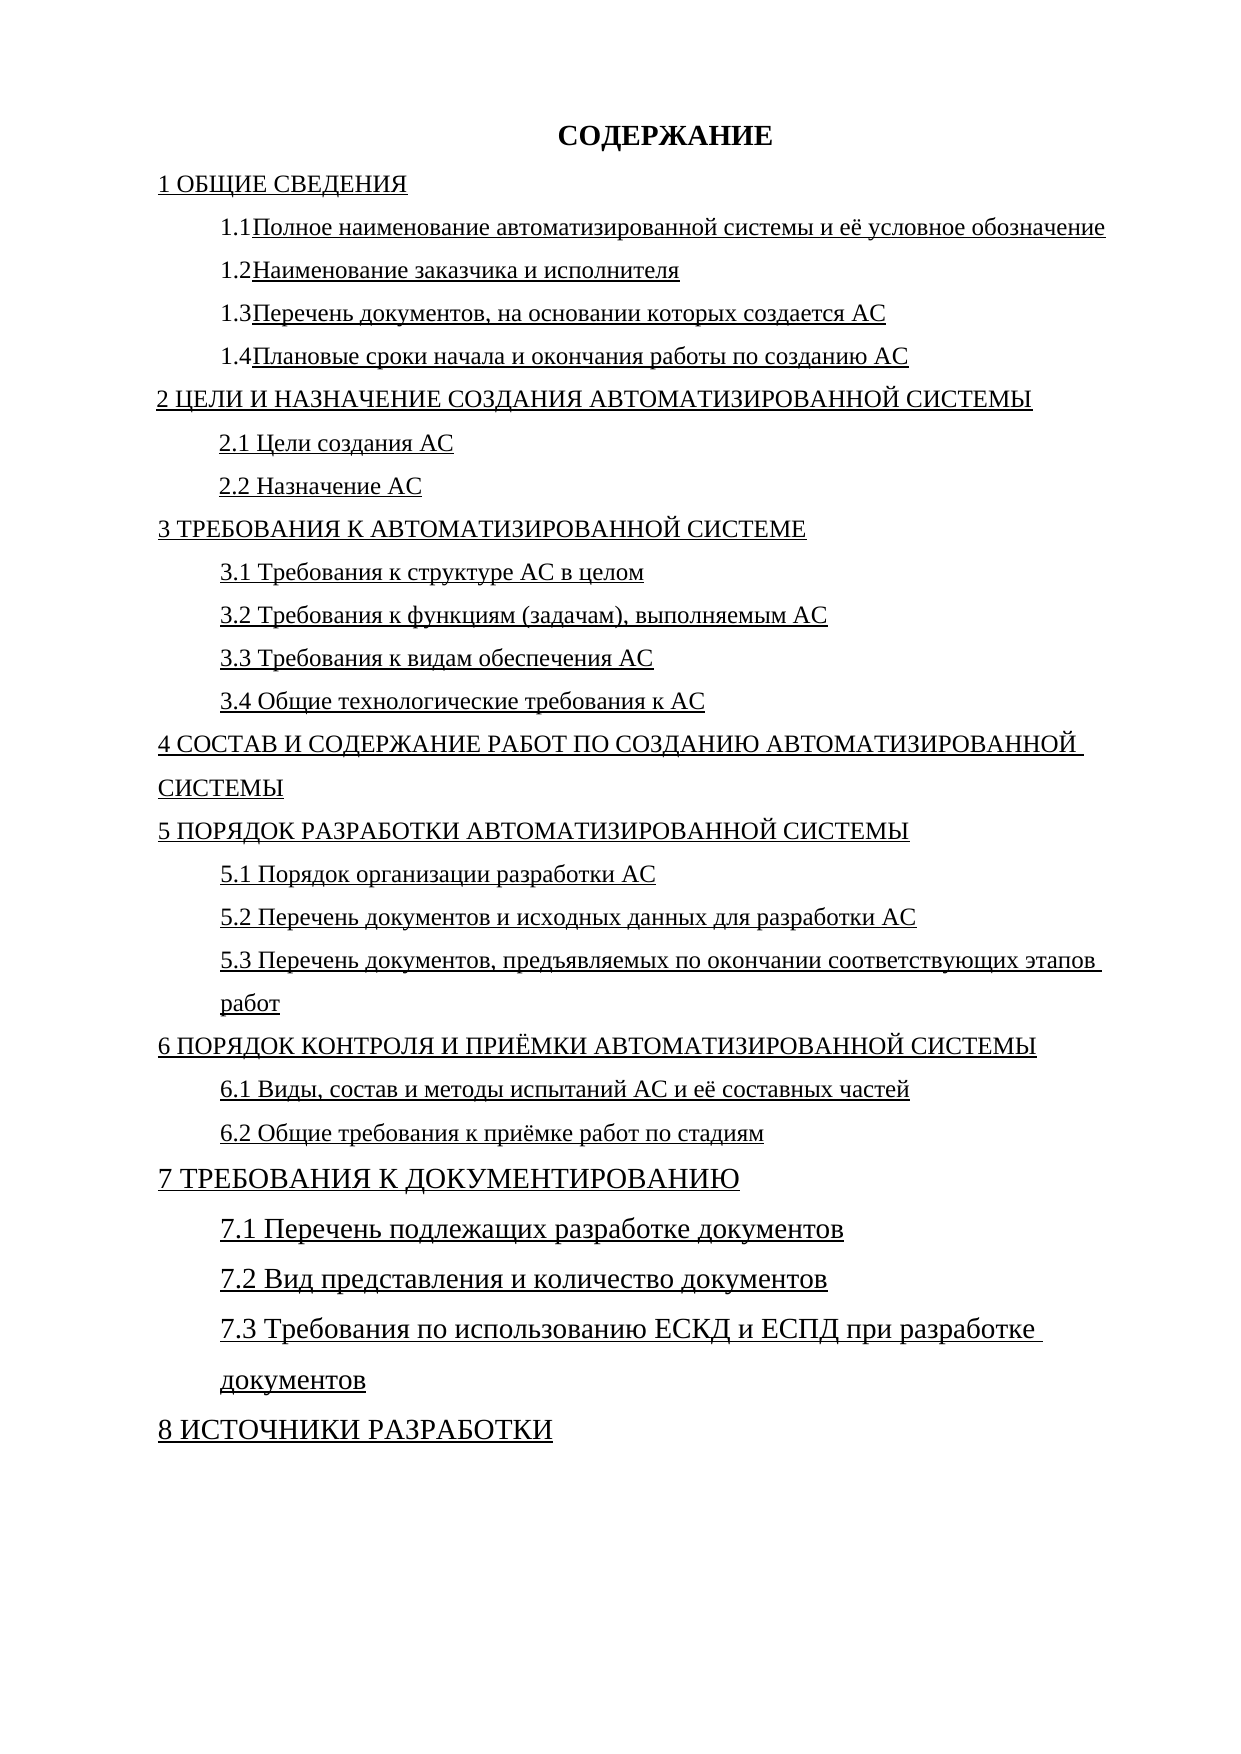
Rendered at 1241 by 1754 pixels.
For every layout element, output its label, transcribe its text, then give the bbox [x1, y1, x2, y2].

text 2.1 Цели создания АС [218, 428, 1152, 456]
text 2 ЦЕЛИ И НАЗНАЧЕНИЕ СОЗДАНИЯ АВТОМАТИЗИРОВАННОЙ СИСТЕМЫ [156, 384, 1152, 413]
text 3.1 Требования к структуре АС в целом [220, 557, 1152, 586]
text 1 ОБЩИЕ СВЕДЕНИЯ [158, 169, 1152, 198]
list Полное наименование автоматизированной системы и её условное обозначение [220, 212, 1152, 241]
text 4 СОСТАВ И СОДЕРЖАНИЕ РАБОТ ПО СОЗДАНИЮ АВТОМАТИЗИРОВАННОЙ СИСТЕМЫ [158, 729, 1152, 801]
text 5.3 Перечень документов, предъявляемых по окончании соответствующих этапов работ [220, 945, 1152, 1017]
text 7.2 Вид представления и количество документов [220, 1261, 1152, 1295]
text 8 ИСТОЧНИКИ РАЗРАБОТКИ [158, 1412, 1152, 1446]
text 6 ПОРЯДОК КОНТРОЛЯ И ПРИЁМКИ АВТОМАТИЗИРОВАННОЙ СИСТЕМЫ [158, 1031, 1152, 1060]
list Наименование заказчика и исполнителя [220, 255, 1152, 284]
list Плановые сроки начала и окончания работы по созданию АС [220, 341, 1152, 370]
text 3.2 Требования к функциям (задачам), выполняемым АС [220, 600, 1152, 629]
list Перечень документов, на основании которых создается АС [220, 298, 1152, 327]
text 5 ПОРЯДОК РАЗРАБОТКИ АВТОМАТИЗИРОВАННОЙ СИСТЕМЫ [158, 816, 1152, 844]
text 3.4 Общие технологические требования к АС [220, 686, 1152, 715]
text СОДЕРЖАНИЕ [178, 118, 1152, 152]
text 7 ТРЕБОВАНИЯ К ДОКУМЕНТИРОВАНИЮ [158, 1161, 1152, 1194]
text 2.2 Назначение АС [218, 471, 1152, 499]
text 3 ТРЕБОВАНИЯ К АВТОМАТИЗИРОВАННОЙ СИСТЕМЕ [158, 514, 1152, 543]
text 3.3 Требования к видам обеспечения АС [220, 643, 1152, 672]
text 7.1 Перечень подлежащих разработке документов [220, 1211, 1152, 1244]
text 5.2 Перечень документов и исходных данных для разработки АС [220, 902, 1152, 931]
text 6.2 Общие требования к приёмке работ по стадиям [220, 1118, 1152, 1146]
text 6.1 Виды, состав и методы испытаний АС и её составных частей [220, 1074, 1152, 1103]
text 7.3 Требования по использованию ЕСКД и ЕСПД при разработке документов [220, 1312, 1152, 1396]
text 5.1 Порядок организации разработки АС [220, 859, 1152, 888]
